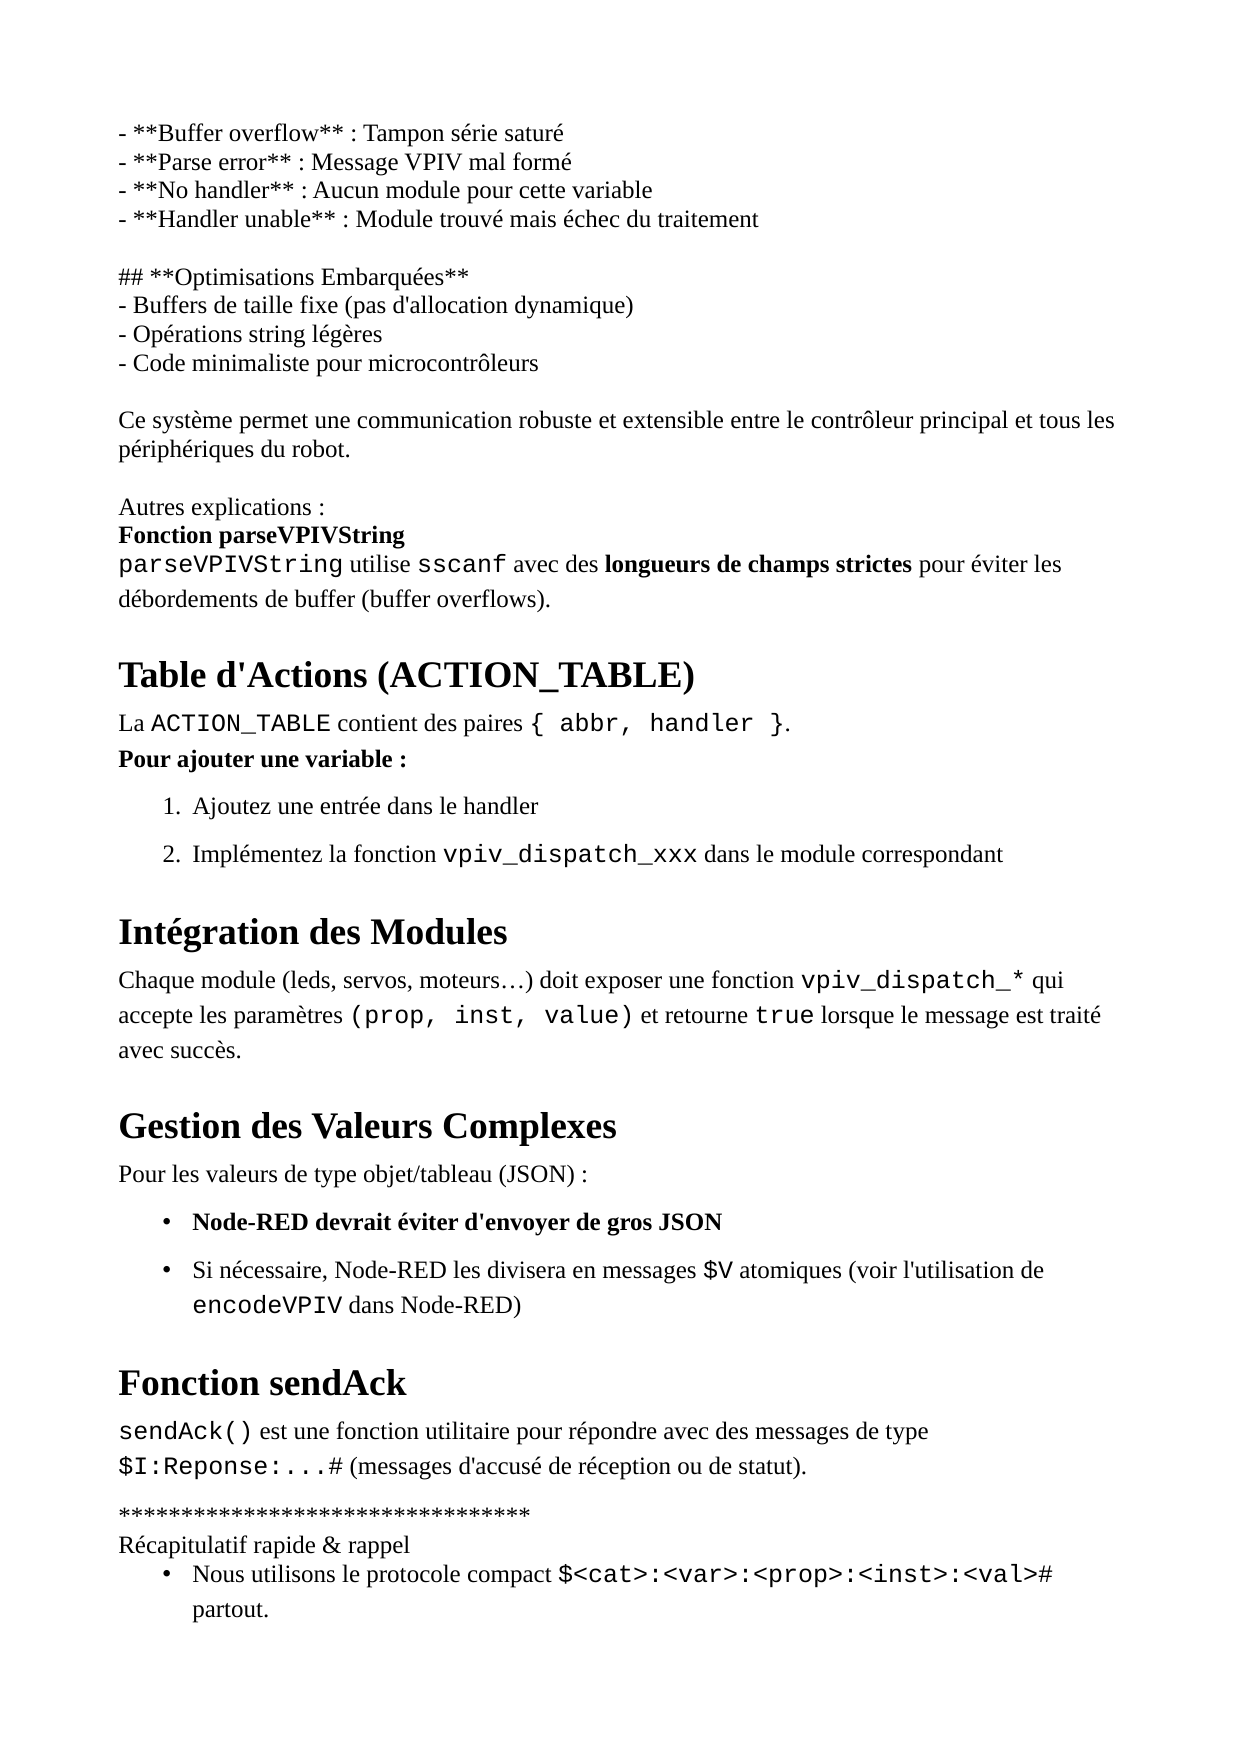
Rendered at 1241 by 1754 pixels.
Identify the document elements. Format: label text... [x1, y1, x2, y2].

list Node-RED devrait éviter d'envoyer de gros JSON [162, 1207, 1122, 1236]
text Chaque module (leds, servos, moteurs…) doit exposer une fonction vpiv_dispatch_* qui accepte les paramètres (prop, inst, value) et retourne true lorsque le message est traité avec succès. [118, 965, 1122, 1064]
text - **Buffer overflow** : Tampon série saturé - **Parse error** : Message VPIV mal formé - **No handler** : Aucun module pour cette variable - **Handler unable** : Module trouvé mais échec du traitement ## **Optimisations Embarquées** - Buffers de taille fixe (pas d'allocation dynamique) - Opérations string légères - Code minimaliste pour microcontrôleurs Ce système permet une communication robuste et extensible entre le contrôleur principal et tous les périphériques du robot. Autres explications : Fonction parseVPIVString [118, 118, 1122, 549]
text Pour les valeurs de type objet/tableau (JSON) : [118, 1159, 1122, 1188]
list Implémentez la fonction vpiv_dispatch_xxx dans le module correspondant [162, 839, 1122, 870]
text parseVPIVString utilise sscanf avec des longueurs de champs strictes pour éviter les débordements de buffer (buffer overflows). [118, 549, 1122, 613]
text sendAck() est une fonction utilitaire pour répondre avec des messages de type $I:Reponse:...# (messages d'accusé de réception ou de statut). [118, 1416, 1122, 1482]
subtitle Gestion des Valeurs Complexes [118, 1104, 1122, 1147]
subtitle Fonction sendAck [118, 1361, 1122, 1404]
list Si nécessaire, Node-RED les divisera en messages $V atomiques (voir l'utilisation de encodeVPIV dans Node-RED) [162, 1255, 1122, 1321]
subtitle Intégration des Modules [118, 910, 1122, 953]
list Nous utilisons le protocole compact $<cat>:<var>:<prop>:<inst>:<val># partout. [162, 1559, 1122, 1623]
text La ACTION_TABLE contient des paires { abbr, handler }. Pour ajouter une variable : [118, 708, 1122, 772]
list Ajoutez une entrée dans le handler [162, 791, 1122, 820]
text ********************************* Récapitulatif rapide & rappel [118, 1501, 1122, 1559]
subtitle Table d'Actions (ACTION_TABLE) [118, 653, 1122, 696]
